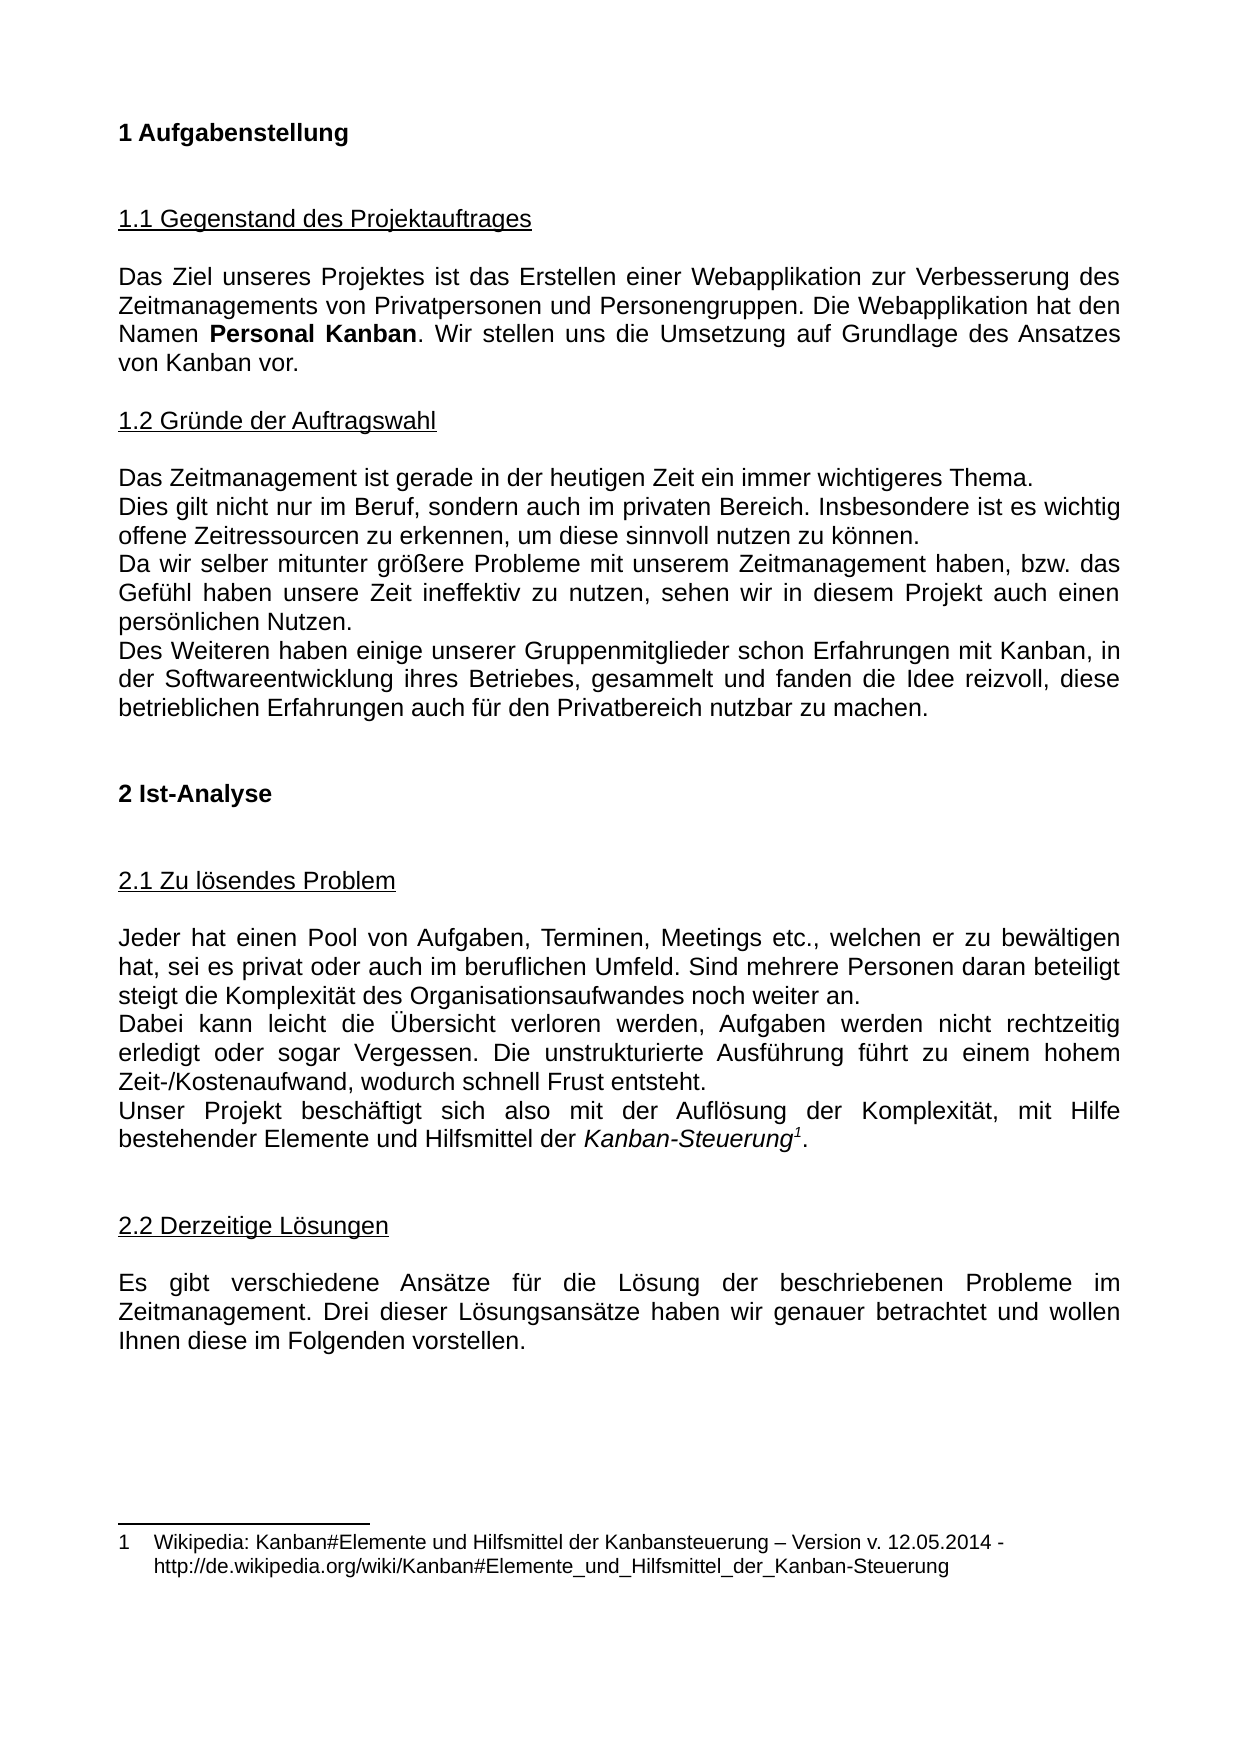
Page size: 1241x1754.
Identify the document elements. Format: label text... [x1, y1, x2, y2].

text Dabei kann leicht die Übersicht verloren werden, Aufgaben werden nicht rechtzeitig erledigt oder sogar Vergessen. Die unstrukturierte Ausführung führt zu einem hohem Zeit-/Kostenaufwand, wodurch schnell Frust entsteht. [118, 1009, 1122, 1096]
text Es gibt verschiedene Ansätze für die Lösung der beschriebenen Probleme im Zeitmanagement. Drei dieser Lösungsansätze haben wir genauer betrachtet und wollen Ihnen diese im Folgenden vorstellen. [118, 1268, 1122, 1354]
text 1.1 Gegenstand des Projektauftrages [118, 204, 1122, 233]
text Unser Projekt beschäftigt sich also mit der Auflösung der Komplexität, mit Hilfe bestehender Elemente und Hilfsmittel der Kanban-Steuerung. [118, 1096, 1122, 1153]
text Das Ziel unseres Projektes ist das Erstellen einer Webapplikation zur Verbesserung des Zeitmanagements von Privatpersonen und Personengruppen. Die Webapplikation hat den Namen Personal Kanban. Wir stellen uns die Umsetzung auf Grundlage des Ansatzes von Kanban vor. [118, 262, 1122, 377]
text Jeder hat einen Pool von Aufgaben, Terminen, Meetings etc., welchen er zu bewältigen hat, sei es privat oder auch im beruflichen Umfeld. Sind mehrere Personen daran beteiligt steigt die Komplexität des Organisationsaufwandes noch weiter an. [118, 923, 1122, 1009]
text Das Zeitmanagement ist gerade in der heutigen Zeit ein immer wichtigeres Thema. [118, 463, 1122, 492]
text 2.2 Derzeitige Lösungen [118, 1211, 1122, 1239]
text 1 Aufgabenstellung [118, 118, 1122, 147]
text Des Weiteren haben einige unserer Gruppenmitglieder schon Erfahrungen mit Kanban, in der Softwareentwicklung ihres Betriebes, gesammelt und fanden die Idee reizvoll, diese betrieblichen Erfahrungen auch für den Privatbereich nutzbar zu machen. [118, 636, 1122, 722]
text Da wir selber mitunter größere Probleme mit unserem Zeitmanagement haben, bzw. das Gefühl haben unsere Zeit ineffektiv zu nutzen, sehen wir in diesem Projekt auch einen persönlichen Nutzen. [118, 549, 1122, 636]
text 1.2 Gründe der Auftragswahl [118, 406, 1122, 434]
text Wikipedia: Kanban#Elemente und Hilfsmittel der Kanbansteuerung – Version v. 12.05.2014 - http://de.wikipedia.org/wiki/Kanban#Elemente_und_Hilfsmittel_der_Kanban-Steuerung [118, 1530, 1122, 1578]
text Dies gilt nicht nur im Beruf, sondern auch im privaten Bereich. Insbesondere ist es wichtig offene Zeitressourcen zu erkennen, um diese sinnvoll nutzen zu können. [118, 492, 1122, 549]
text 2 Ist-Analyse [118, 779, 1122, 808]
text 2.1 Zu lösendes Problem [118, 866, 1122, 894]
